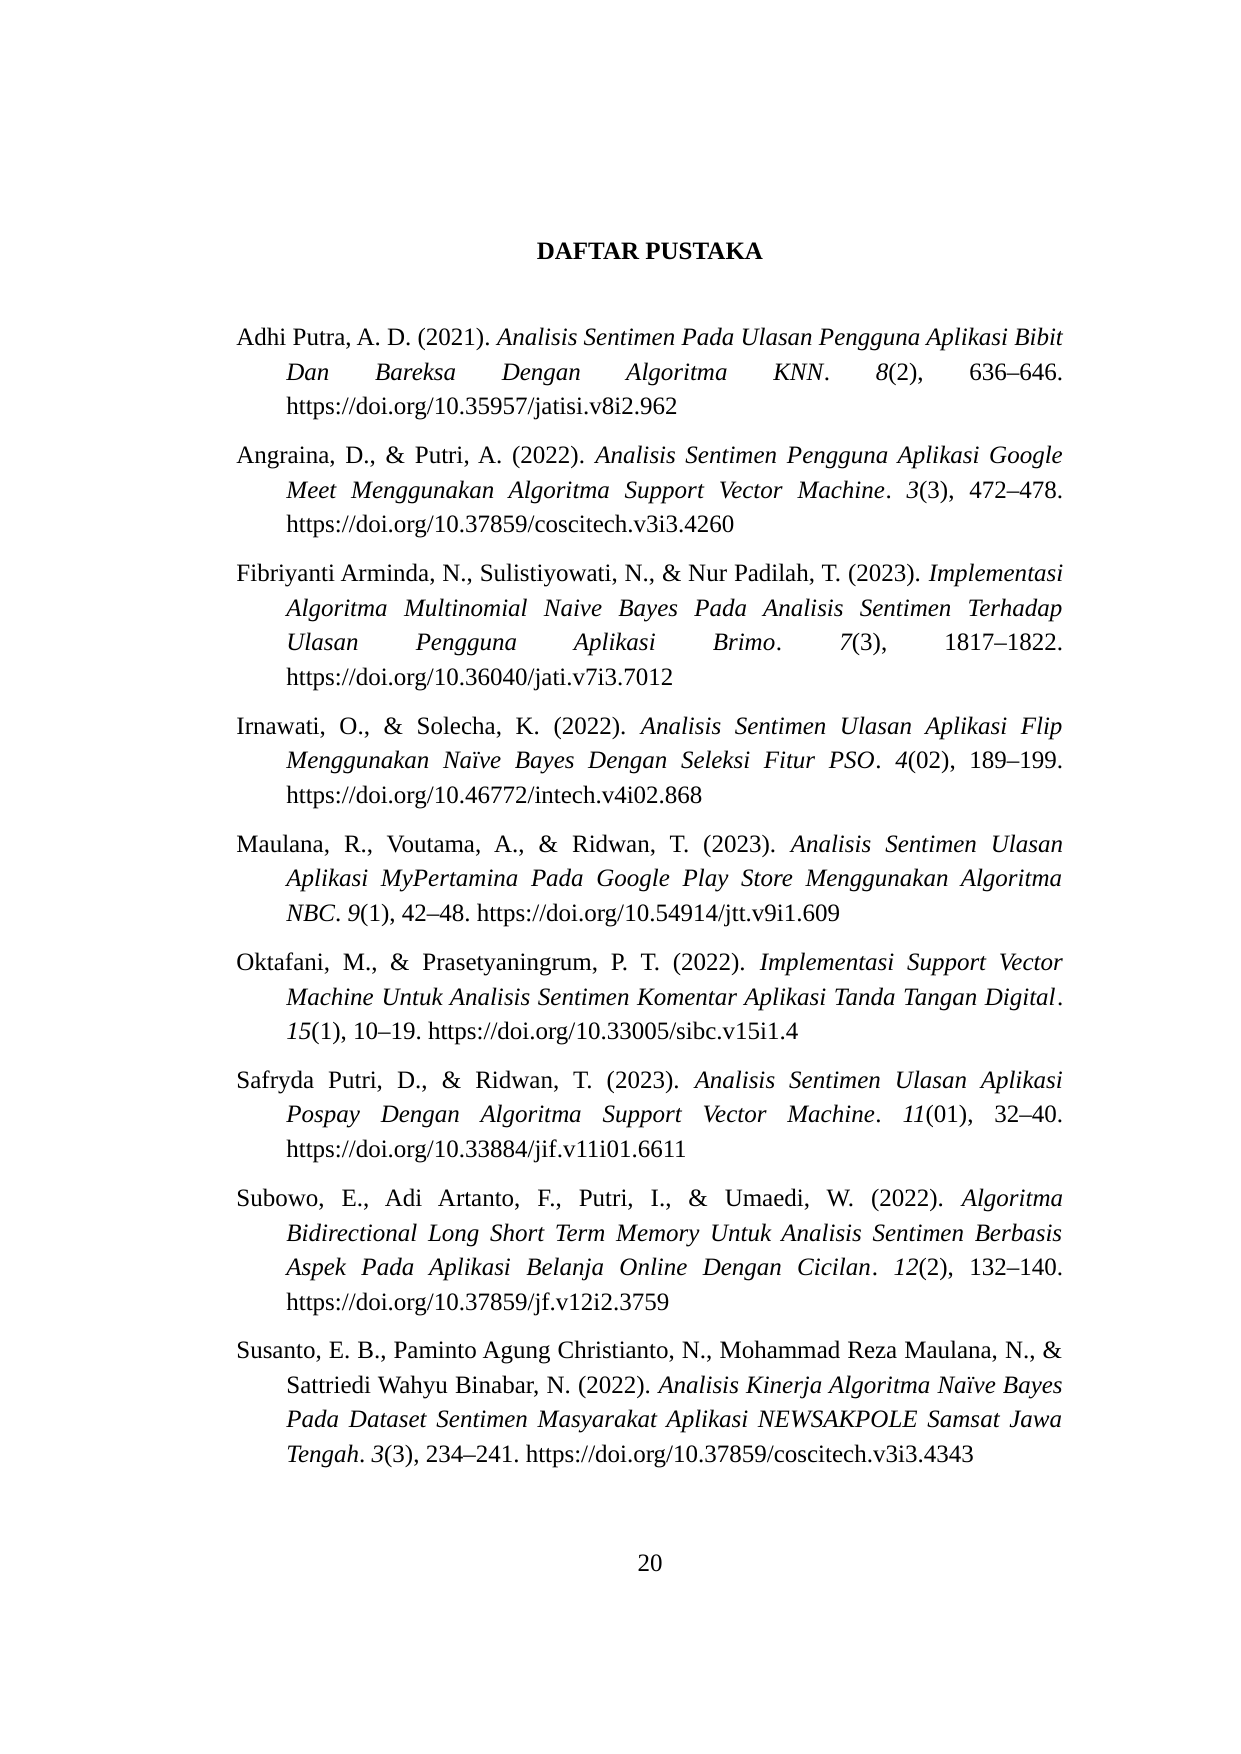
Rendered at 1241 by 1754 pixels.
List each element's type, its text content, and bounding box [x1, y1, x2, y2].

text Irnawati, O., & Solecha, K. (2022). Analisis Sentimen Ulasan Aplikasi Flip Menggunakan Naïve Bayes Dengan Seleksi Fitur PSO. 4(02), 189–199. https://doi.org/10.46772/intech.v4i02.868 [236, 711, 1063, 809]
text Fibriyanti Arminda, N., Sulistiyowati, N., & Nur Padilah, T. (2023). Implementasi Algoritma Multinomial Naive Bayes Pada Analisis Sentimen Terhadap Ulasan Pengguna Aplikasi Brimo. 7(3), 1817–1822. https://doi.org/10.36040/jati.v7i3.7012 [236, 558, 1063, 691]
text Susanto, E. B., Paminto Agung Christianto, N., Mohammad Reza Maulana, N., & Sattriedi Wahyu Binabar, N. (2022). Analisis Kinerja Algoritma Naïve Bayes Pada Dataset Sentimen Masyarakat Aplikasi NEWSAKPOLE Samsat Jawa Tengah. 3(3), 234–241. https://doi.org/10.37859/coscitech.v3i3.4343 [236, 1336, 1063, 1468]
text Oktafani, M., & Prasetyaningrum, P. T. (2022). Implementasi Support Vector Machine Untuk Analisis Sentimen Komentar Aplikasi Tanda Tangan Digital. 15(1), 10–19. https://doi.org/10.33005/sibc.v15i1.4 [236, 947, 1063, 1045]
text Safryda Putri, D., & Ridwan, T. (2023). Analisis Sentimen Ulasan Aplikasi Pospay Dengan Algoritma Support Vector Machine. 11(01), 32–40. https://doi.org/10.33884/jif.v11i01.6611 [236, 1065, 1063, 1163]
text Adhi Putra, A. D. (2021). Analisis Sentimen Pada Ulasan Pengguna Aplikasi Bibit Dan Bareksa Dengan Algoritma KNN. 8(2), 636–646. https://doi.org/10.35957/jatisi.v8i2.962 [236, 322, 1063, 420]
text Maulana, R., Voutama, A., & Ridwan, T. (2023). Analisis Sentimen Ulasan Aplikasi MyPertamina Pada Google Play Store Menggunakan Algoritma NBC. 9(1), 42–48. https://doi.org/10.54914/jtt.v9i1.609 [236, 829, 1063, 927]
text Angraina, D., & Putri, A. (2022). Analisis Sentimen Pengguna Aplikasi Google Meet Menggunakan Algoritma Support Vector Machine. 3(3), 472–478. https://doi.org/10.37859/coscitech.v3i3.4260 [236, 441, 1063, 538]
text DAFTAR PUSTAKA [236, 236, 1063, 265]
text Subowo, E., Adi Artanto, F., Putri, I., & Umaedi, W. (2022). Algoritma Bidirectional Long Short Term Memory Untuk Analisis Sentimen Berbasis Aspek Pada Aplikasi Belanja Online Dengan Cicilan. 12(2), 132–140. https://doi.org/10.37859/jf.v12i2.3759 [236, 1183, 1063, 1315]
